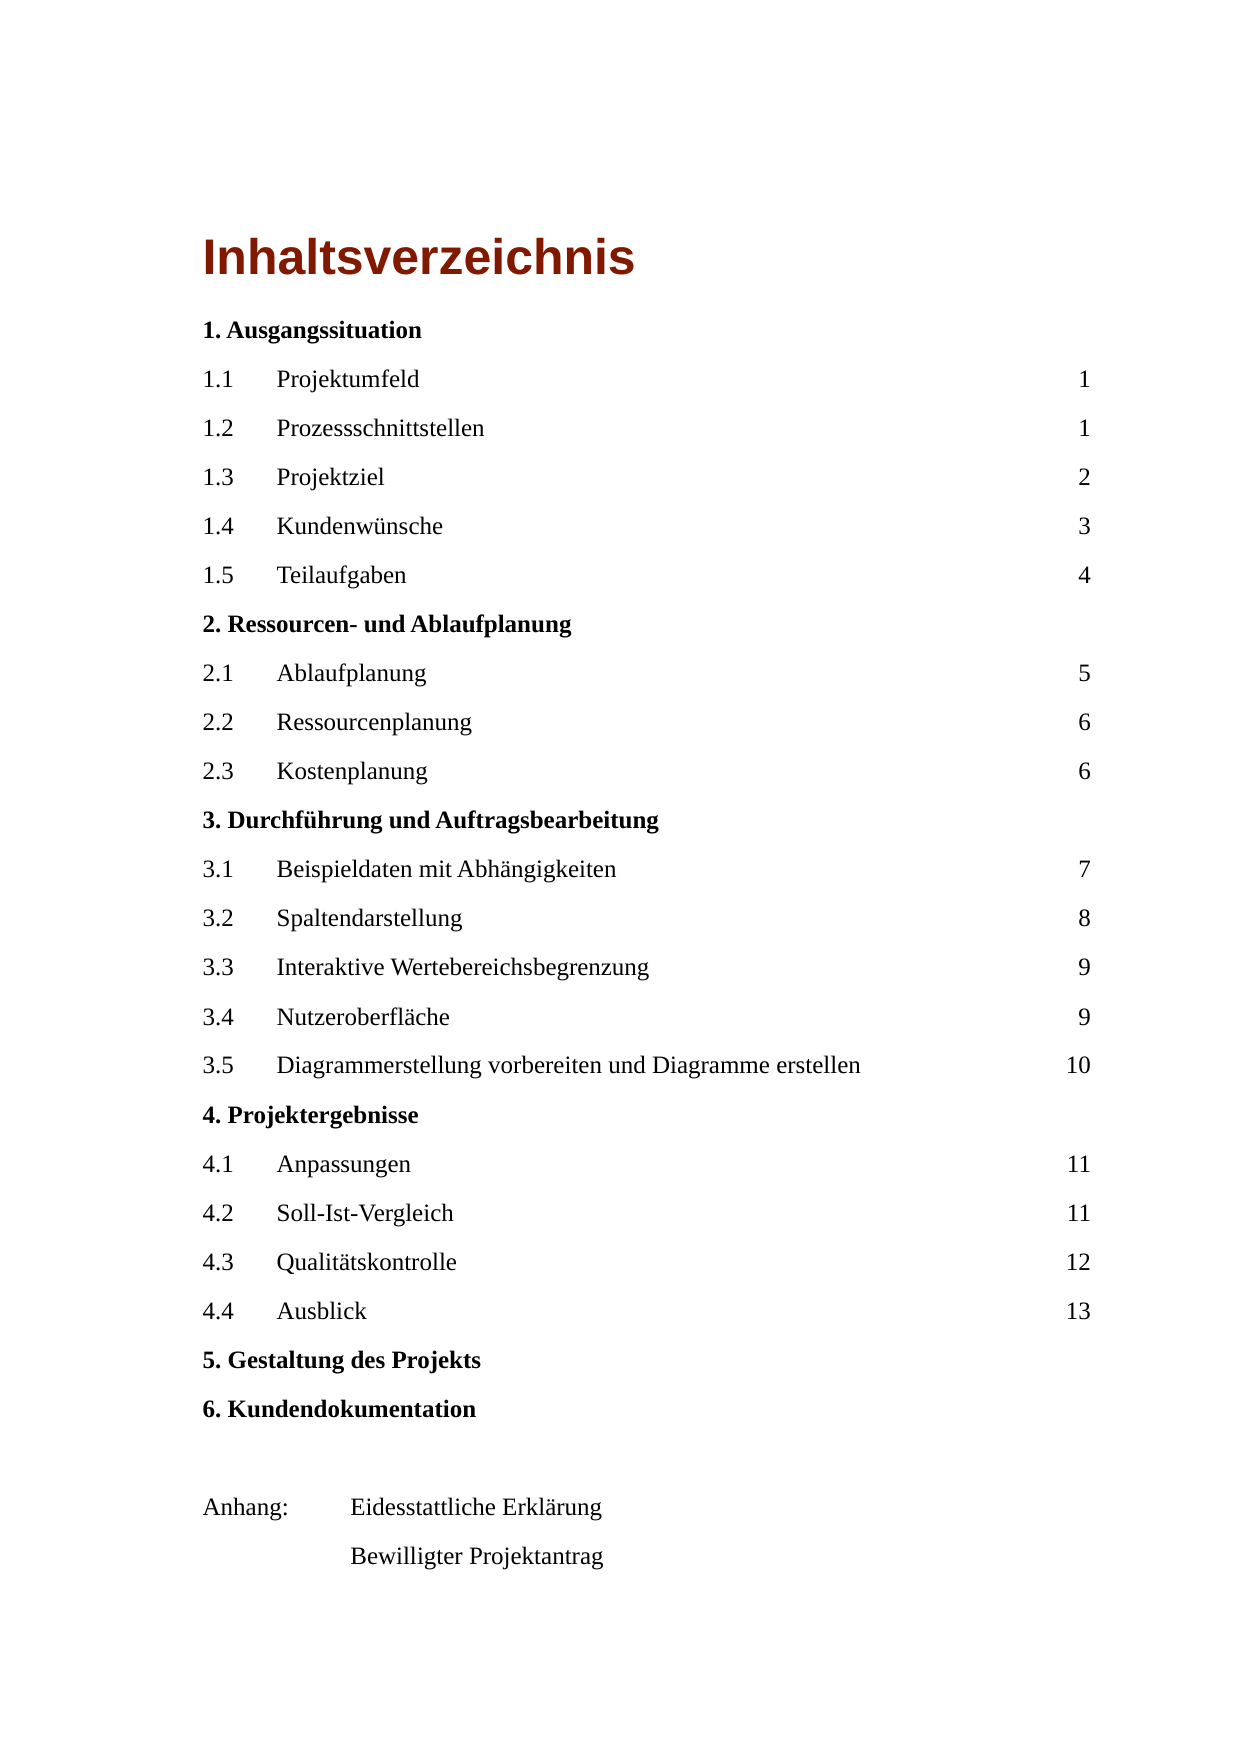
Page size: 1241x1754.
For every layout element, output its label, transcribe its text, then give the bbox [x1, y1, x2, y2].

text 6 [891, 756, 1091, 785]
text 9 [891, 952, 1091, 981]
text 2.3 Kostenplanung [202, 756, 863, 785]
text 2.1 Ablaufplanung [202, 658, 863, 687]
text 8 [891, 903, 1091, 932]
text 4.3 Qualitätskontrolle [202, 1247, 863, 1276]
text 3. Durchführung und Auftragsbearbeitung [202, 805, 863, 834]
text 12 [891, 1247, 1091, 1276]
text 10 [891, 1051, 1091, 1079]
text 3.5 Diagrammerstellung vorbereiten und Diagramme erstellen [202, 1051, 863, 1079]
title Inhaltsverzeichnis [202, 227, 1091, 285]
text 9 [891, 1002, 1091, 1030]
text 13 [891, 1296, 1091, 1325]
text Bewilligter Projektantrag [202, 1541, 863, 1570]
text 6. Kundendokumentation [202, 1394, 863, 1423]
text 4 [891, 560, 1091, 589]
text 3.2 Spaltendarstellung [202, 903, 863, 932]
text 1.1 Projektumfeld [202, 364, 863, 392]
text 6 [891, 707, 1091, 736]
text 1.4 Kundenwünsche [202, 511, 863, 540]
text 3.1 Beispieldaten mit Abhängigkeiten [202, 854, 863, 883]
text 2 [891, 462, 1091, 491]
text 4. Projektergebnisse [202, 1100, 863, 1128]
text 4.1 Anpassungen [202, 1149, 863, 1177]
text 1 [891, 364, 1091, 392]
text 11 [891, 1198, 1091, 1227]
text Anhang: Eidesstattliche Erklärung [202, 1492, 863, 1521]
text 1. Ausgangssituation [202, 315, 863, 343]
text 7 [891, 854, 1091, 883]
text 1.5 Teilaufgaben [202, 560, 863, 589]
text 3.4 Nutzeroberfläche [202, 1002, 863, 1030]
text 2. Ressourcen- und Ablaufplanung [202, 609, 863, 638]
text 4.4 Ausblick [202, 1296, 863, 1325]
text 3.3 Interaktive Wertebereichsbegrenzung [202, 952, 863, 981]
text 1 [891, 413, 1091, 442]
text 11 [891, 1149, 1091, 1177]
text 5 [891, 658, 1091, 687]
text 2.2 Ressourcenplanung [202, 707, 863, 736]
text 3 [891, 511, 1091, 540]
text 1.2 Prozessschnittstellen [202, 413, 863, 442]
text 4.2 Soll-Ist-Vergleich [202, 1198, 863, 1227]
text 5. Gestaltung des Projekts [202, 1345, 863, 1374]
text 1.3 Projektziel [202, 462, 863, 491]
